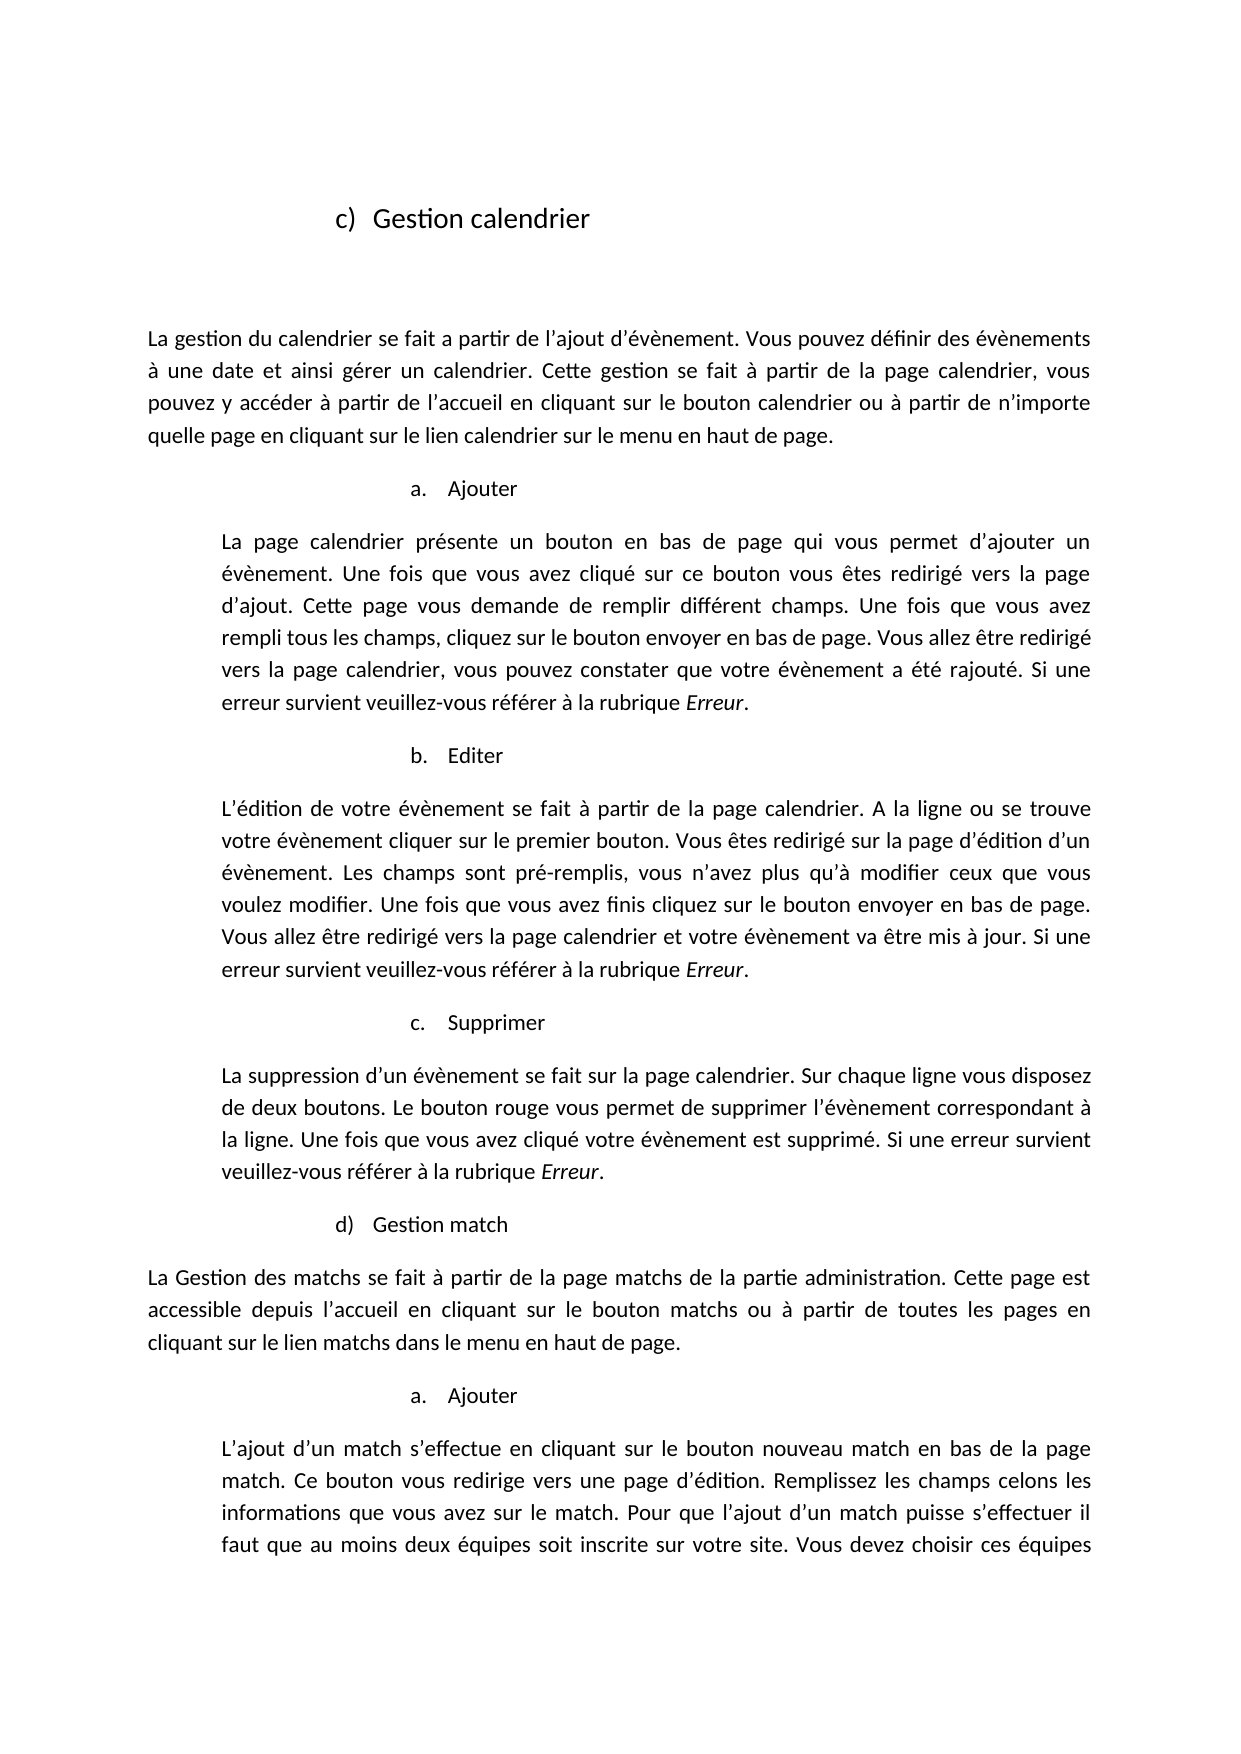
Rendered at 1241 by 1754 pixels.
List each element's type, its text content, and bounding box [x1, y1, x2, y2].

text La page calendrier présente un bouton en bas de page qui vous permet d’ajouter un évènement. Une fois que vous avez cliqué sur ce bouton vous êtes redirigé vers la page d’ajout. Cette page vous demande de remplir différent champs. Une fois que vous avez rempli tous les champs, cliquez sur le bouton envoyer en bas de page. Vous allez être redirigé vers la page calendrier, vous pouvez constater que votre évènement a été rajouté. Si une erreur survient veuillez-vous référer à la rubrique Erreur. [221, 527, 1093, 716]
text La gestion du calendrier se fait a partir de l’ajout d’évènement. Vous pouvez définir des évènements à une date et ainsi gérer un calendrier. Cette gestion se fait à partir de la page calendrier, vous pouvez y accéder à partir de l’accueil en cliquant sur le bouton calendrier ou à partir de n’importe quelle page en cliquant sur le lien calendrier sur le menu en haut de page. [148, 324, 1093, 449]
text L’ajout d’un match s’effectue en cliquant sur le bouton nouveau match en bas de la page match. Ce bouton vous redirige vers une page d’édition. Remplissez les champs celons les informations que vous avez sur le match. Pour que l’ajout d’un match puisse s’effectuer il faut que au moins deux équipes soit inscrite sur votre site. Vous devez choisir ces équipes [221, 1434, 1093, 1558]
text La suppression d’un évènement se fait sur la page calendrier. Sur chaque ligne vous disposez de deux boutons. Le bouton rouge vous permet de supprimer l’évènement correspondant à la ligne. Une fois que vous avez cliqué votre évènement est supprimé. Si une erreur survient veuillez-vous référer à la rubrique Erreur. [221, 1061, 1093, 1185]
list Ajouter [410, 1381, 1093, 1409]
list Supprimer [410, 1008, 1093, 1036]
list Ajouter [410, 474, 1093, 502]
list Gestion calendrier [335, 201, 1093, 236]
list Editer [410, 741, 1093, 769]
list Gestion match [335, 1210, 1093, 1238]
text L’édition de votre évènement se fait à partir de la page calendrier. A la ligne ou se trouve votre évènement cliquer sur le premier bouton. Vous êtes redirigé sur la page d’édition d’un évènement. Les champs sont pré-remplis, vous n’avez plus qu’à modifier ceux que vous voulez modifier. Une fois que vous avez finis cliquez sur le bouton envoyer en bas de page. Vous allez être redirigé vers la page calendrier et votre évènement va être mis à jour. Si une erreur survient veuillez-vous référer à la rubrique Erreur. [221, 794, 1093, 983]
text La Gestion des matchs se fait à partir de la page matchs de la partie administration. Cette page est accessible depuis l’accueil en cliquant sur le bouton matchs ou à partir de toutes les pages en cliquant sur le lien matchs dans le menu en haut de page. [148, 1263, 1093, 1356]
